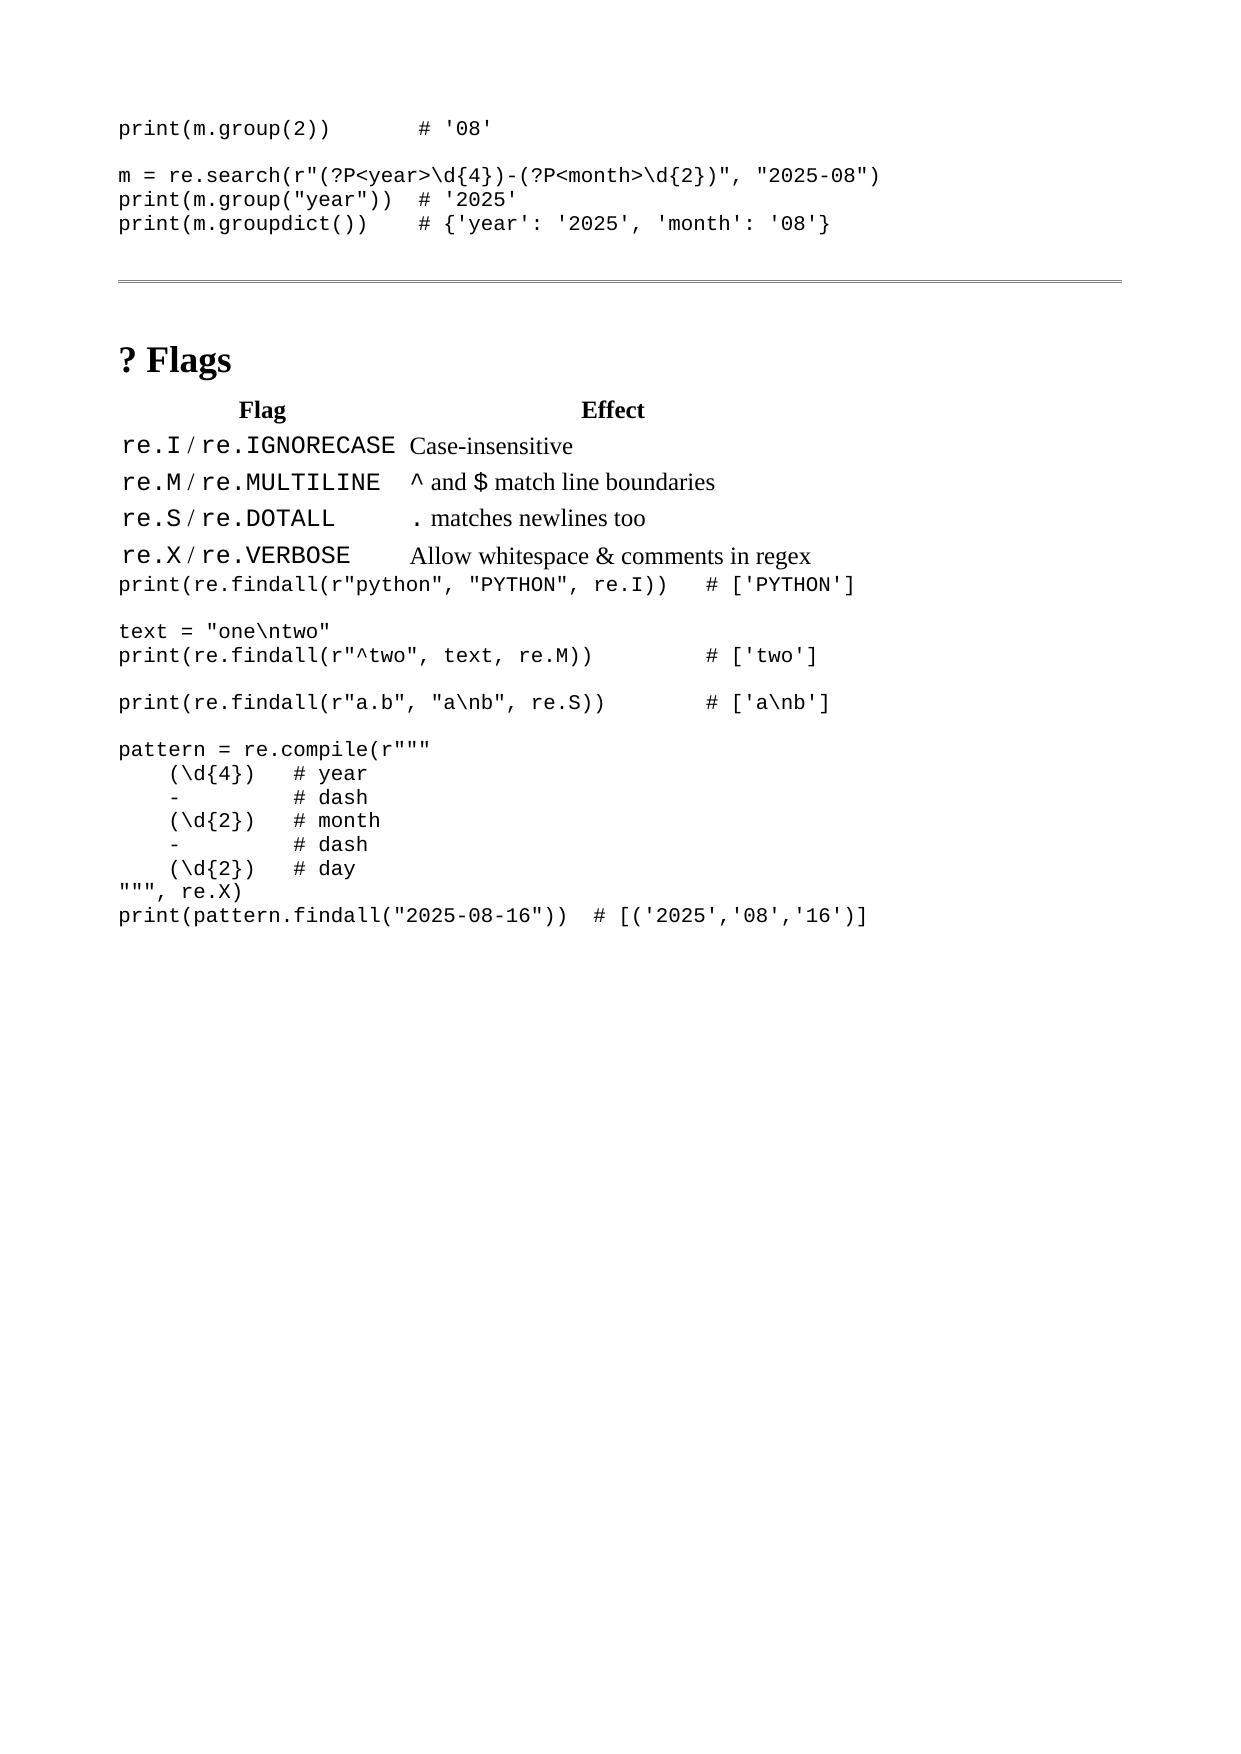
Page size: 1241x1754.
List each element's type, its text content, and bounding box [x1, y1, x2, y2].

text print(m.groupdict()) # {'year': '2025', 'month': '08'} [118, 213, 1122, 236]
table_header Effect [406, 393, 819, 427]
table_cell Case-insensitive [406, 427, 819, 464]
table_cell ^ and $ match line boundaries [406, 464, 819, 501]
table_cell re.M / re.MULTILINE [118, 464, 406, 501]
text (\d{2}) # day [118, 858, 1122, 881]
subtitle ? Flags [118, 337, 1122, 380]
table_cell re.I / re.IGNORECASE [118, 427, 406, 464]
text - # dash [118, 834, 1122, 858]
text print(re.findall(r"python", "PYTHON", re.I)) # ['PYTHON'] [118, 574, 1122, 597]
table_header Flag [118, 393, 406, 427]
table_cell re.X / re.VERBOSE [118, 537, 406, 574]
text pattern = re.compile(r""" [118, 739, 1122, 763]
table_cell Allow whitespace & comments in regex [406, 537, 819, 574]
text print(m.group(2)) # '08' [118, 118, 1122, 142]
table_cell re.S / re.DOTALL [118, 501, 406, 537]
text (\d{2}) # month [118, 810, 1122, 834]
table_cell . matches newlines too [406, 501, 819, 537]
text print(re.findall(r"a.b", "a\nb", re.S)) # ['a\nb'] [118, 692, 1122, 716]
text - # dash [118, 787, 1122, 810]
text """, re.X) [118, 881, 1122, 905]
text print(re.findall(r"^two", text, re.M)) # ['two'] [118, 645, 1122, 668]
text (\d{4}) # year [118, 763, 1122, 787]
text print(pattern.findall("2025-08-16")) # [('2025','08','16')] [118, 905, 1122, 928]
text m = re.search(r"(?P<year>\d{4})-(?P<month>\d{2})", "2025-08") [118, 165, 1122, 189]
text text = "one\ntwo" [118, 621, 1122, 645]
text print(m.group("year")) # '2025' [118, 189, 1122, 213]
